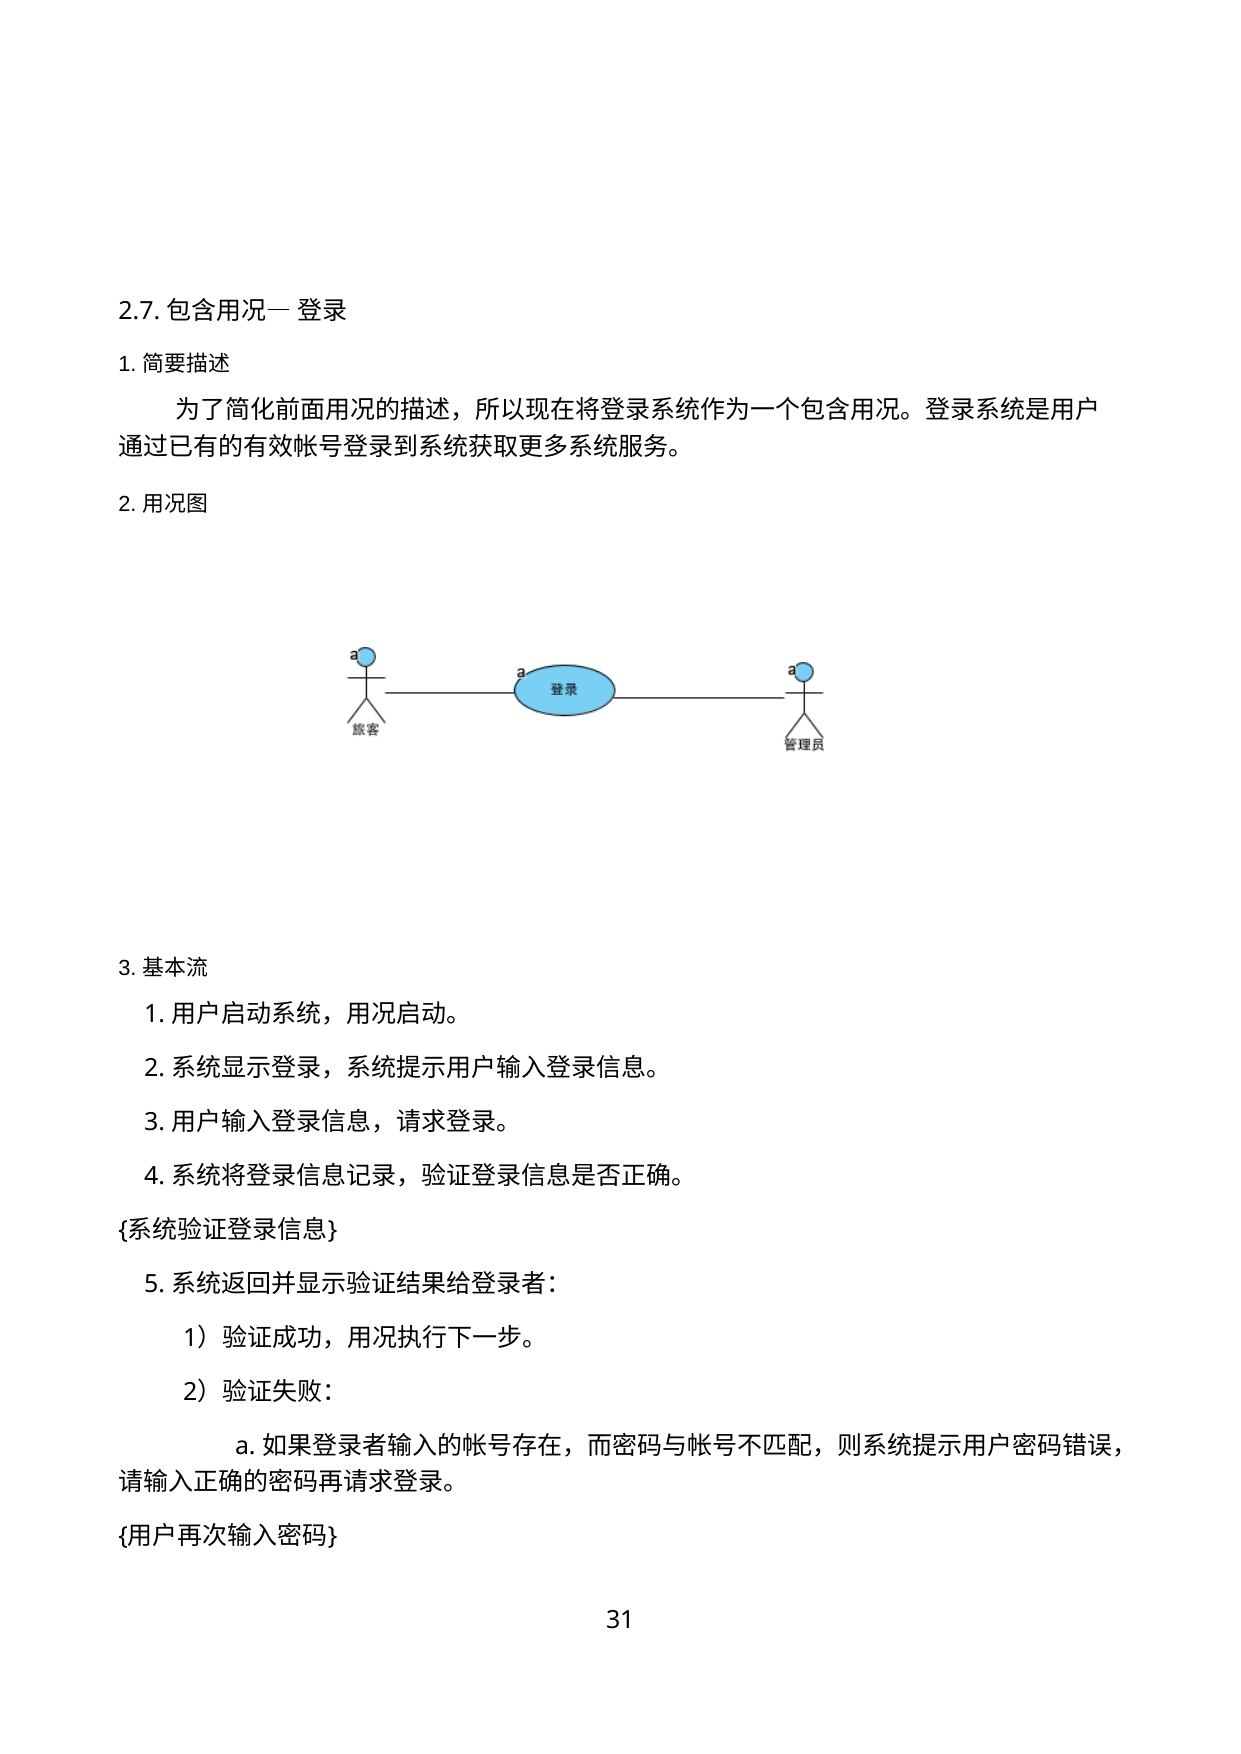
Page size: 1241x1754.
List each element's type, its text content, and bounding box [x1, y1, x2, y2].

text 为了简化前面用况的描述，所以现在将登录系统作为一个包含用况。登录系统是用户通过已有的有效帐号登录到系统获取更多系统服务。 [118, 390, 1122, 462]
text 2. 系统显示登录，系统提示用户输入登录信息。 [118, 1048, 1122, 1084]
subtitle 包含用况— 登录 [118, 291, 1122, 327]
subtitle 简要描述 [118, 346, 1122, 378]
text 5. 系统返回并显示验证结果给登录者： [118, 1263, 1122, 1300]
text a. 如果登录者输入的帐号存在，而密码与帐号不匹配，则系统提示用户密码错误，请输入正确的密码再请求登录。 [118, 1425, 1122, 1498]
text 1. 用户启动系统，用况启动。 [118, 994, 1122, 1030]
text {用户再次输入密码} [118, 1516, 1122, 1552]
subtitle 基本流 [118, 950, 1122, 981]
subtitle 用况图 [118, 486, 1122, 518]
text 1）验证成功，用况执行下一步。 [118, 1317, 1122, 1354]
picture [253, 523, 987, 907]
text 4. 系统将登录信息记录，验证登录信息是否正确。 [118, 1156, 1122, 1192]
text 2）验证失败： [118, 1371, 1122, 1408]
text 3. 用户输入登录信息，请求登录。 [118, 1102, 1122, 1138]
text {系统验证登录信息} [118, 1209, 1122, 1246]
